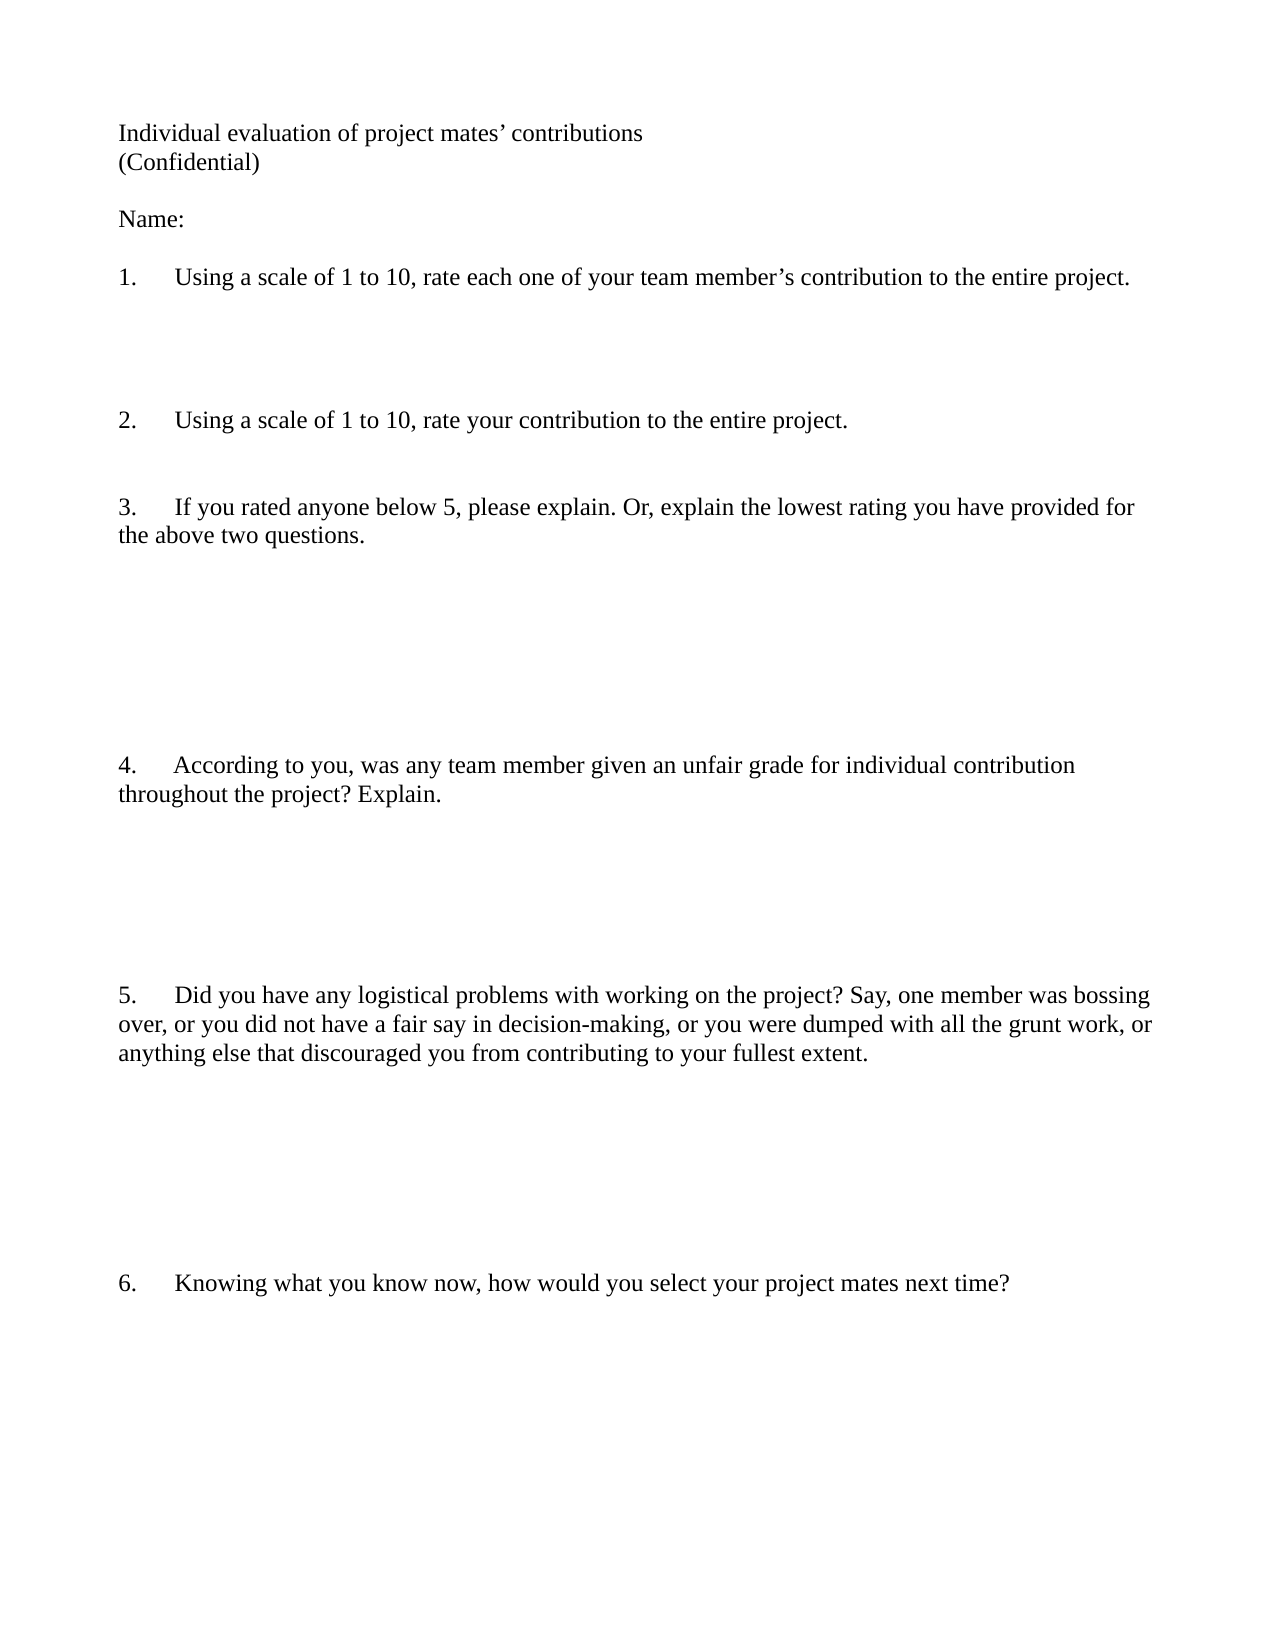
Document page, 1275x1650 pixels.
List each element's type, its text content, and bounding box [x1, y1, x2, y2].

text (Confidential) [118, 147, 1157, 176]
text 2. Using a scale of 1 to 10, rate your contribution to the entire project. [118, 406, 1157, 434]
text 3. If you rated anyone below 5, please explain. Or, explain the lowest rating you have provided for the above two questions. [118, 492, 1157, 549]
text 4. According to you, was any team member given an unfair grade for individual contribution throughout the project? Explain. [118, 751, 1157, 808]
text 5. Did you have any logistical problems with working on the project? Say, one member was bossing over, or you did not have a fair say in decision-making, or you were dumped with all the grunt work, or anything else that discouraged you from contributing to your fullest extent. [118, 981, 1157, 1067]
text 1. Using a scale of 1 to 10, rate each one of your team member’s contribution to the entire project. [118, 262, 1157, 291]
text Individual evaluation of project mates’ contributions [118, 118, 1157, 147]
text 6. Knowing what you know now, how would you select your project mates next time? [118, 1268, 1157, 1297]
text Name: [118, 204, 1157, 233]
